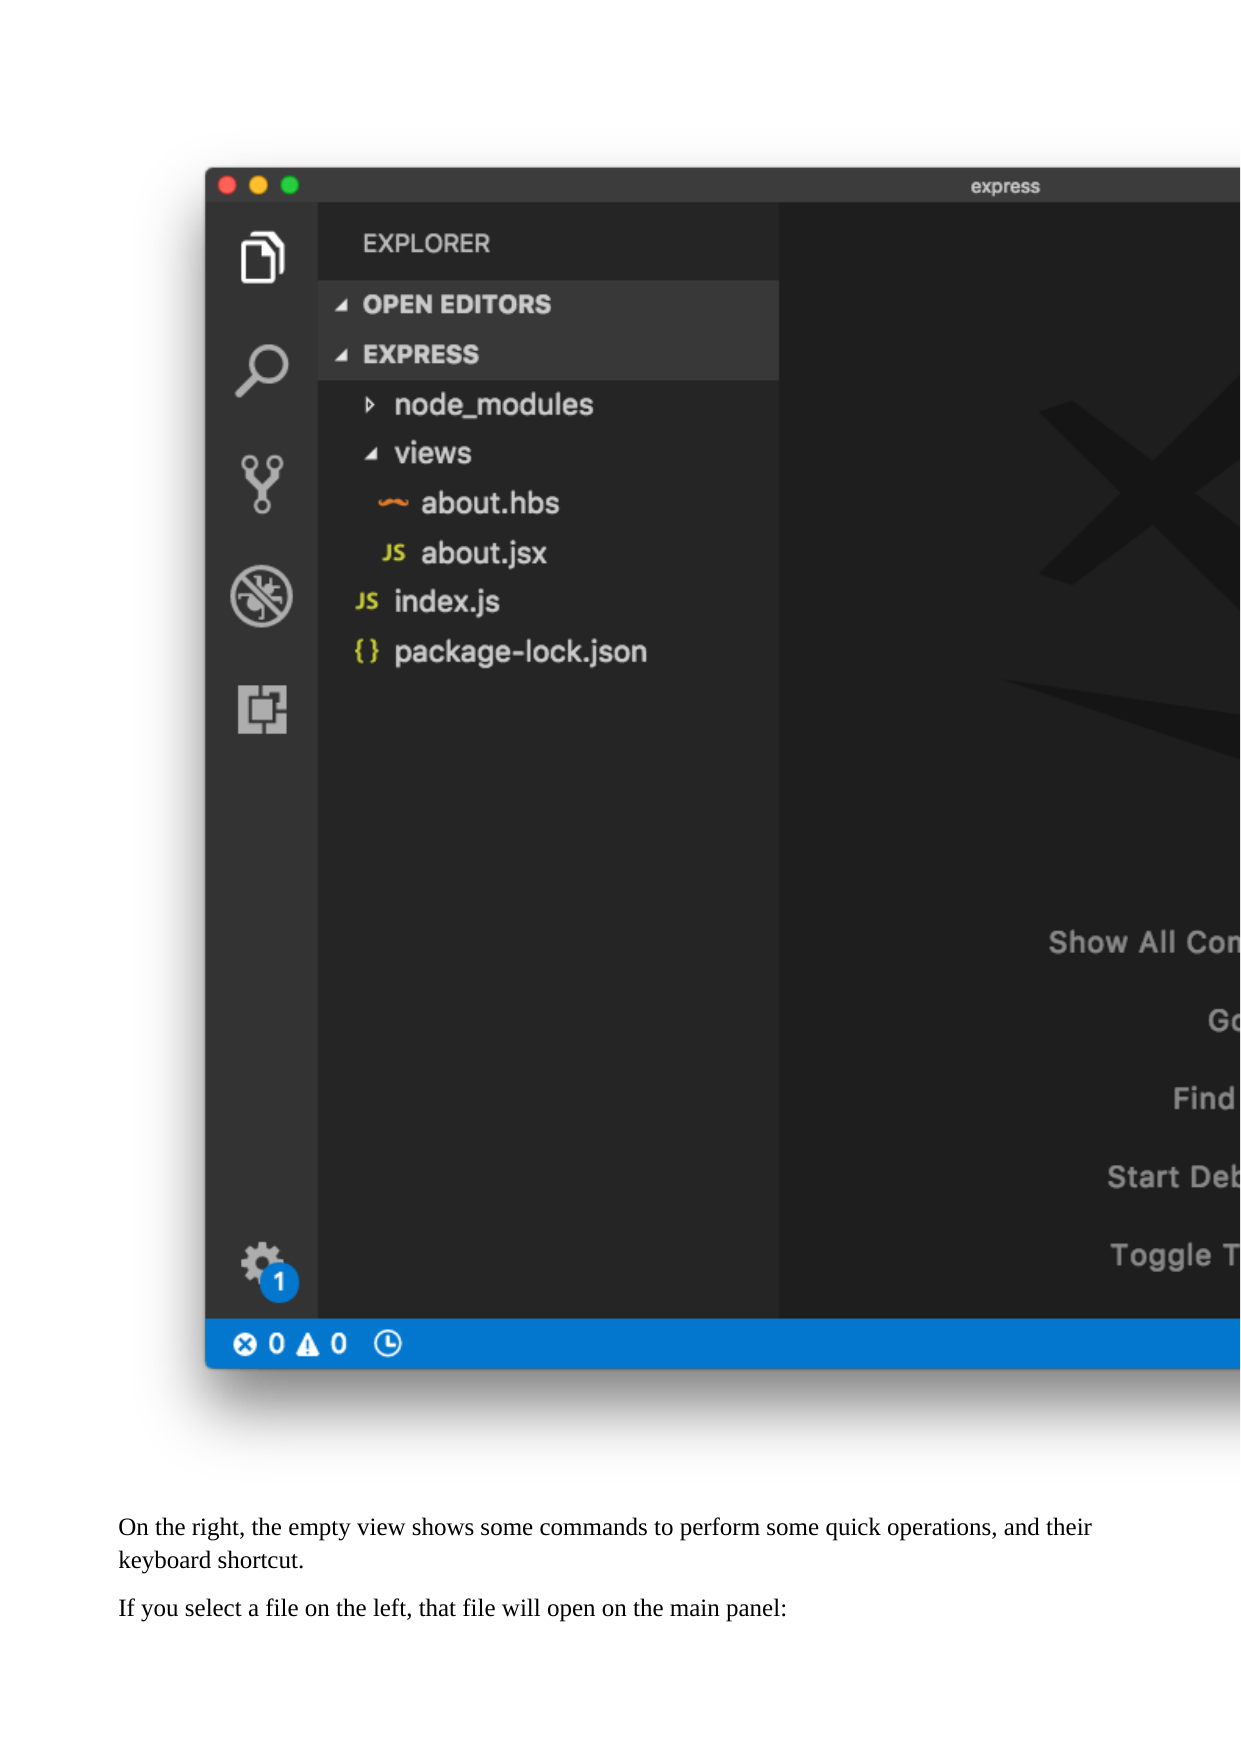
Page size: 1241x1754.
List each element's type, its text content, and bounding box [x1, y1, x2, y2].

text On the right, the empty view shows some commands to perform some quick operations, and their keyboard shortcut. [118, 1512, 1122, 1574]
picture [118, 118, 1241, 1494]
text If you select a file on the left, that file will open on the main panel: [118, 1593, 1122, 1621]
